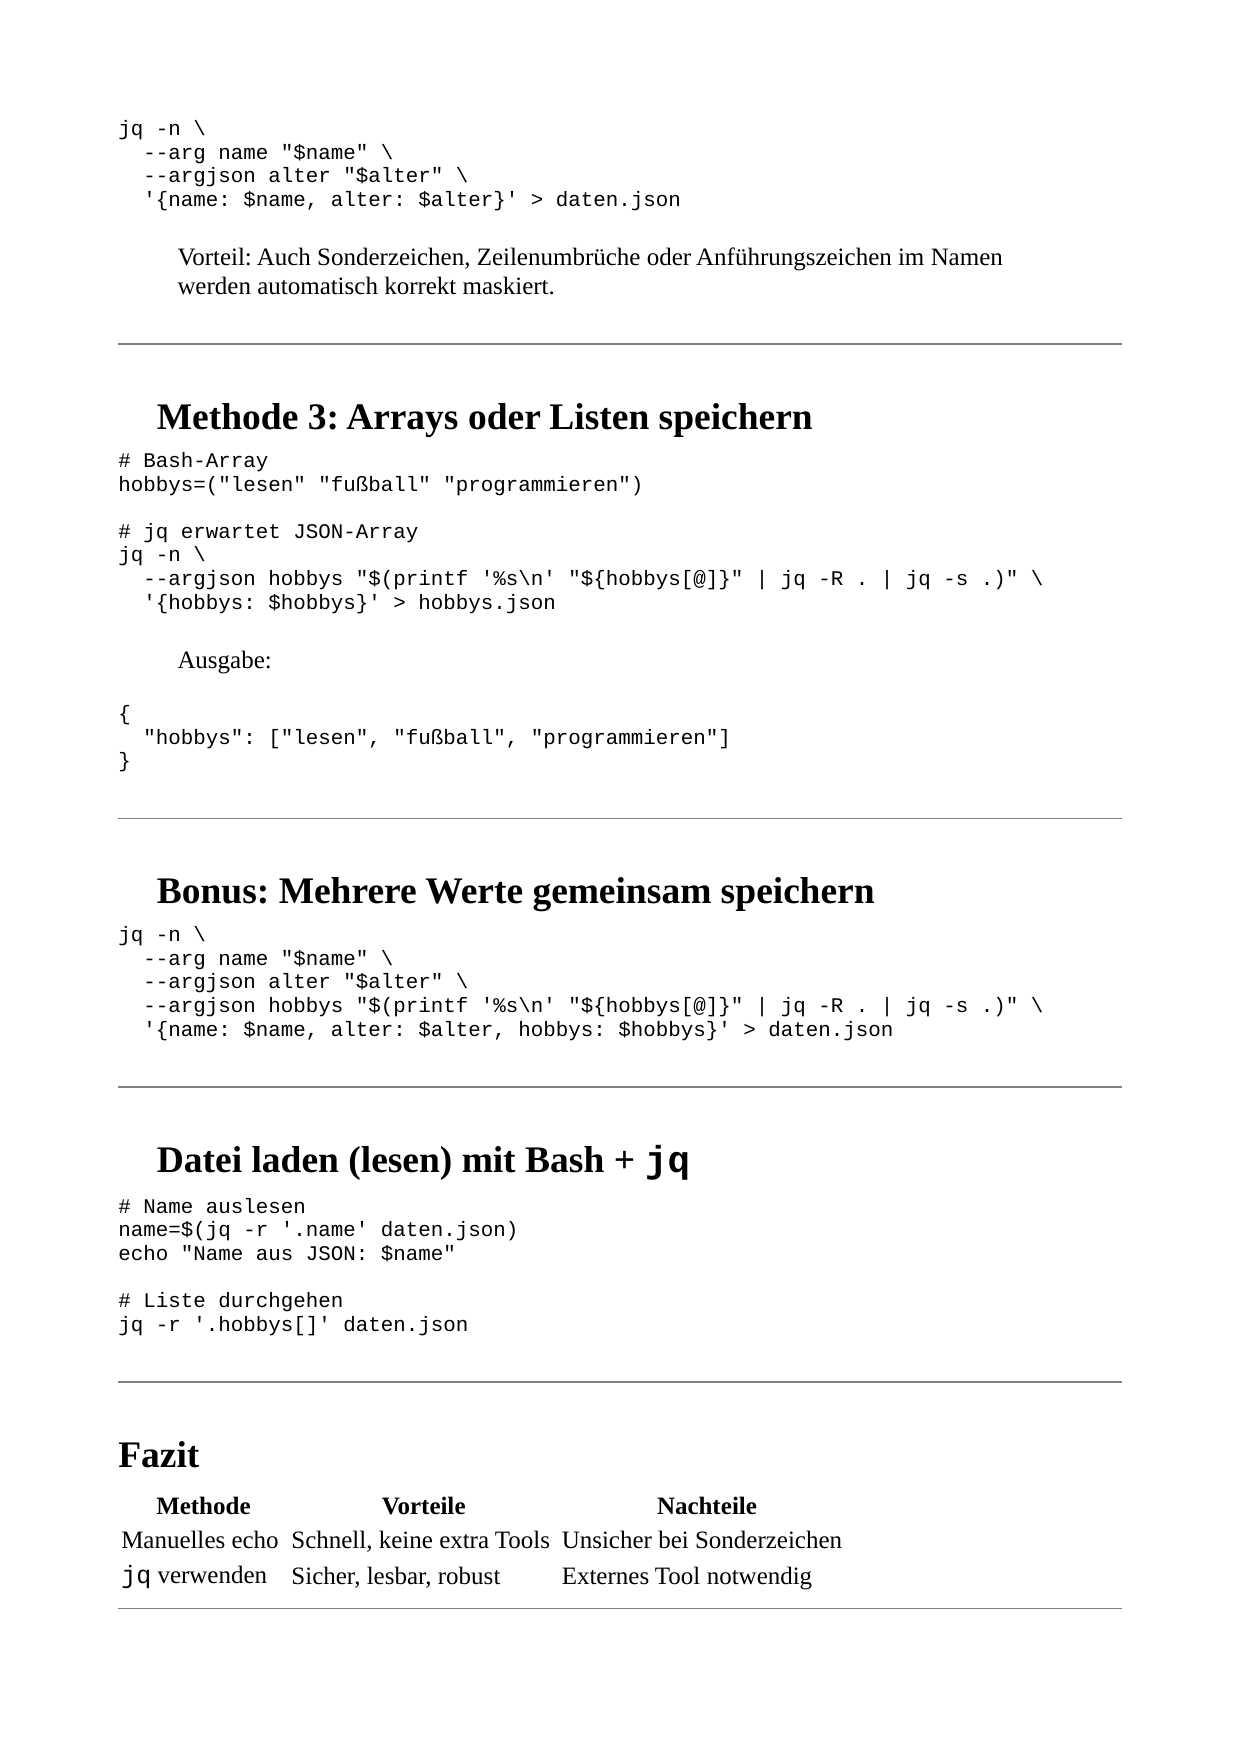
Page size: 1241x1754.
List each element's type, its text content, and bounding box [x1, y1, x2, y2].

table_cell Schnell, keine extra Tools [288, 1523, 559, 1557]
text --argjson hobbys "$(printf '%s\n' "${hobbys[@]}" | jq -R . | jq -s .)" \ [118, 995, 1122, 1019]
subtitle ✅ Bonus: Mehrere Werte gemeinsam speichern [118, 869, 1122, 912]
text jq -n \ [118, 924, 1122, 948]
table_cell Unsicher bei Sonderzeichen [559, 1523, 855, 1557]
text } [118, 750, 1122, 774]
text # jq erwartet JSON-Array [118, 521, 1122, 544]
text hobbys=("lesen" "fußball" "programmieren") [118, 473, 1122, 497]
table_cell Sicher, lesbar, robust [288, 1557, 559, 1594]
text Vorteil: Auch Sonderzeichen, Zeilenumbrüche oder Anführungszeichen im Namen werden automatisch korrekt maskiert. [177, 242, 1063, 300]
text jq -r '.hobbys[]' daten.json [118, 1314, 1122, 1338]
table_cell Externes Tool notwendig [559, 1557, 855, 1594]
subtitle Fazit [118, 1432, 1122, 1475]
table_cell jq verwenden [118, 1557, 288, 1594]
subtitle ✅ Methode 3: Arrays oder Listen speichern [118, 394, 1122, 437]
text # Bash-Array [118, 450, 1122, 473]
subtitle ✅ Datei laden (lesen) mit Bash + jq [118, 1137, 1122, 1183]
text --arg name "$name" \ [118, 142, 1122, 165]
text # Name auslesen [118, 1196, 1122, 1219]
text "hobbys": ["lesen", "fußball", "programmieren"] [118, 727, 1122, 750]
text --arg name "$name" \ [118, 948, 1122, 972]
text Ausgabe: [177, 645, 1063, 674]
text jq -n \ [118, 544, 1122, 568]
text echo "Name aus JSON: $name" [118, 1243, 1122, 1267]
text name=$(jq -r '.name' daten.json) [118, 1219, 1122, 1243]
text '{hobbys: $hobbys}' > hobbys.json [118, 592, 1122, 615]
table_header Nachteile [559, 1488, 855, 1522]
text jq -n \ [118, 118, 1122, 142]
table_header Vorteile [288, 1488, 559, 1522]
text --argjson alter "$alter" \ [118, 972, 1122, 995]
text # Liste durchgehen [118, 1290, 1122, 1314]
text { [118, 703, 1122, 727]
table_cell Manuelles echo [118, 1523, 288, 1557]
text '{name: $name, alter: $alter, hobbys: $hobbys}' > daten.json [118, 1019, 1122, 1042]
text '{name: $name, alter: $alter}' > daten.json [118, 189, 1122, 213]
text --argjson alter "$alter" \ [118, 165, 1122, 189]
text --argjson hobbys "$(printf '%s\n' "${hobbys[@]}" | jq -R . | jq -s .)" \ [118, 568, 1122, 592]
table_header Methode [118, 1488, 288, 1522]
